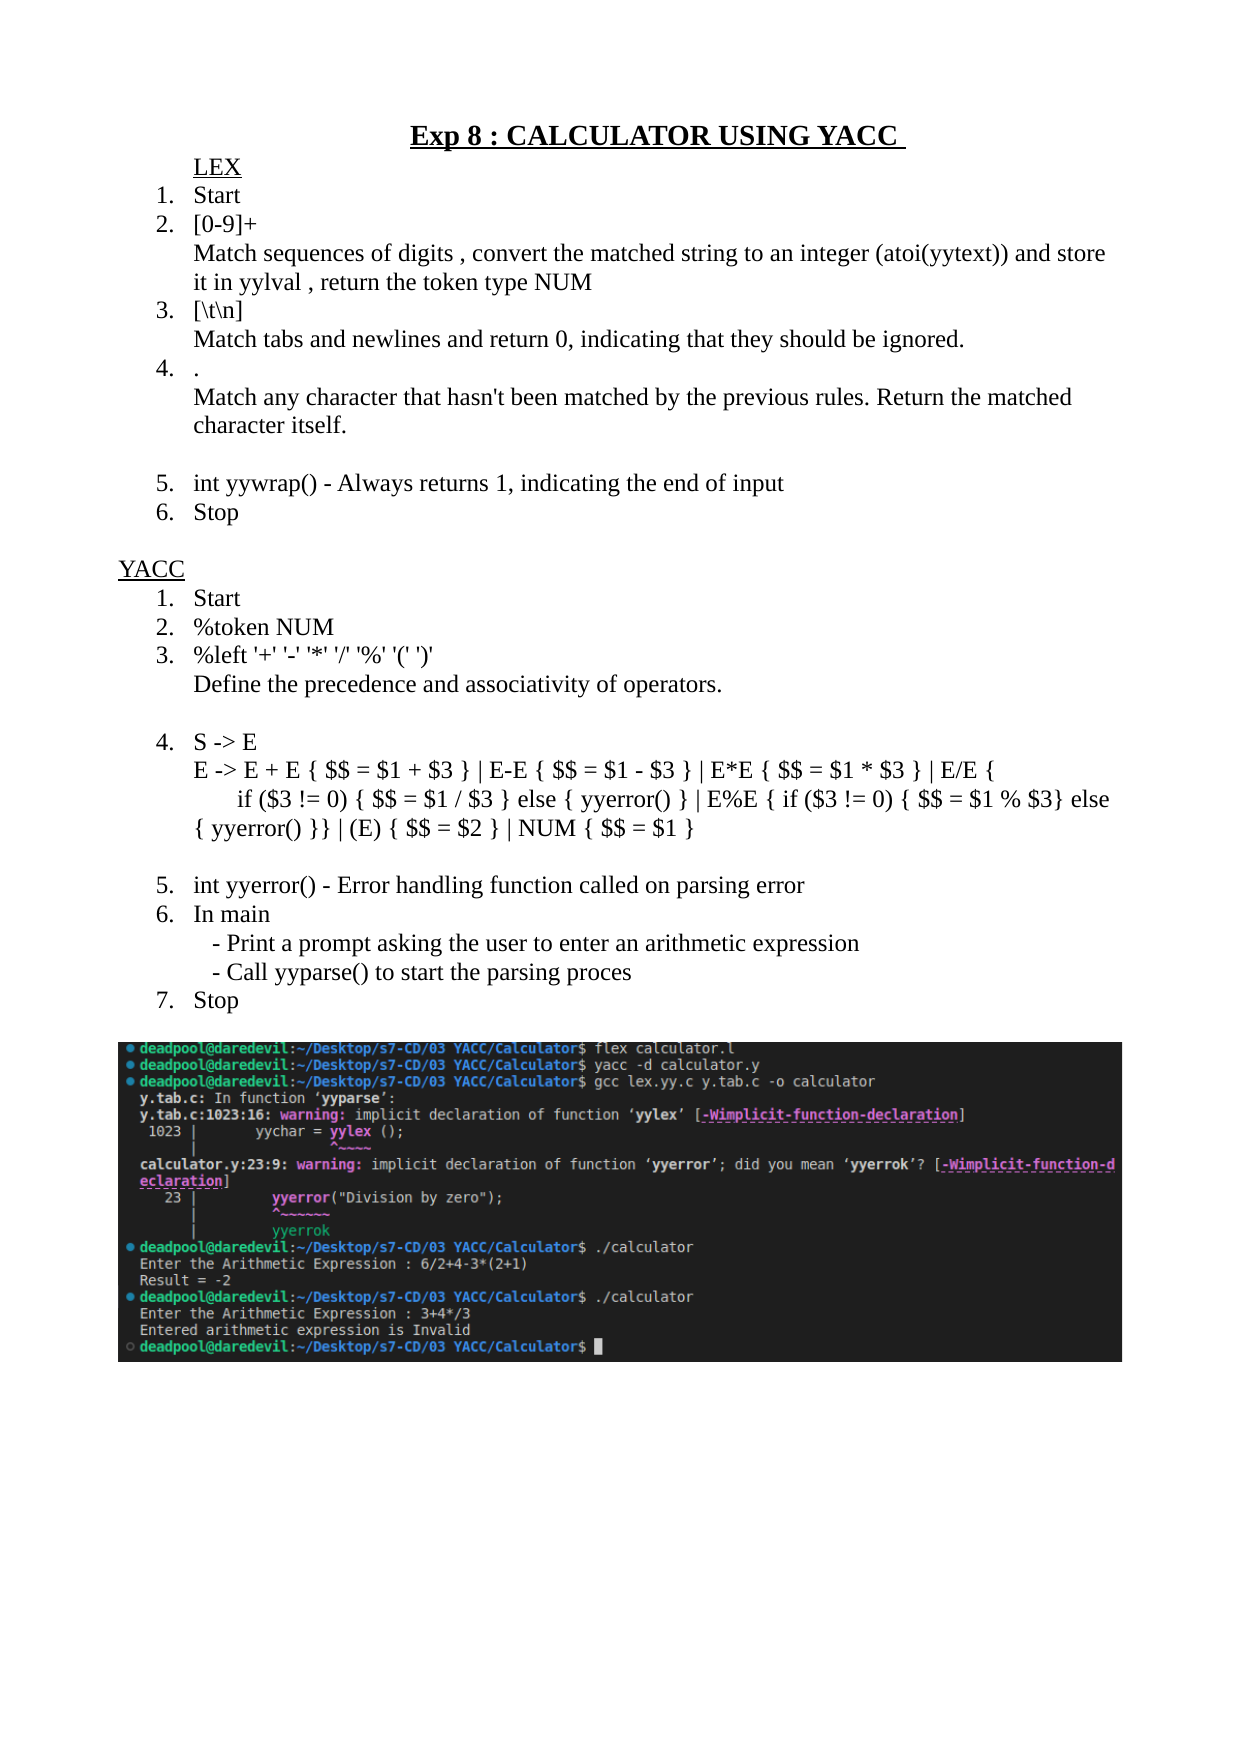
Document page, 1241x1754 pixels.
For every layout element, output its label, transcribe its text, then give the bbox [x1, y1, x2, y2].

text YACC [118, 554, 1122, 583]
list Match tabs and newlines and return 0, indicating that they should be ignored. [156, 324, 1122, 353]
list LEX [156, 152, 1122, 180]
list [0-9]+ [156, 209, 1122, 238]
list Match any character that hasn't been matched by the previous rules. Return the matched character itself. [156, 382, 1122, 439]
list Exp 8 : CALCULATOR USING YACC [156, 118, 1122, 152]
list Define the precedence and associativity of operators. [156, 669, 1122, 698]
list Start [156, 180, 1122, 209]
list Stop [156, 497, 1122, 525]
list - Print a prompt asking the user to enter an arithmetic expression [156, 928, 1122, 957]
list . [156, 353, 1122, 382]
list In main [156, 899, 1122, 928]
list E -> E + E { $$ = $1 + $3 } | E-E { $$ = $1 - $3 } | E*E { $$ = $1 * $3 } | E/E { [156, 755, 1122, 784]
list int yyerror() - Error handling function called on parsing error [156, 870, 1122, 899]
list - Call yyparse() to start the parsing proces [156, 957, 1122, 985]
picture [118, 1042, 1123, 1362]
list if ($3 != 0) { $$ = $1 / $3 } else { yyerror() } | E%E { if ($3 != 0) { $$ = $1 % $3} else { yyerror() }} | (E) { $$ = $2 } | NUM { $$ = $1 } [156, 784, 1122, 842]
list Start [156, 583, 1122, 612]
list %token NUM [156, 612, 1122, 640]
list Match sequences of digits , convert the matched string to an integer (atoi(yytext)) and store it in yylval , return the token type NUM [156, 238, 1122, 295]
list int yywrap() - Always returns 1, indicating the end of input [156, 468, 1122, 497]
list Stop [156, 985, 1122, 1014]
list S -> E [156, 727, 1122, 755]
list [\t\n] [156, 295, 1122, 324]
list %left '+' '-' '*' '/' '%' '(' ')' [156, 640, 1122, 669]
